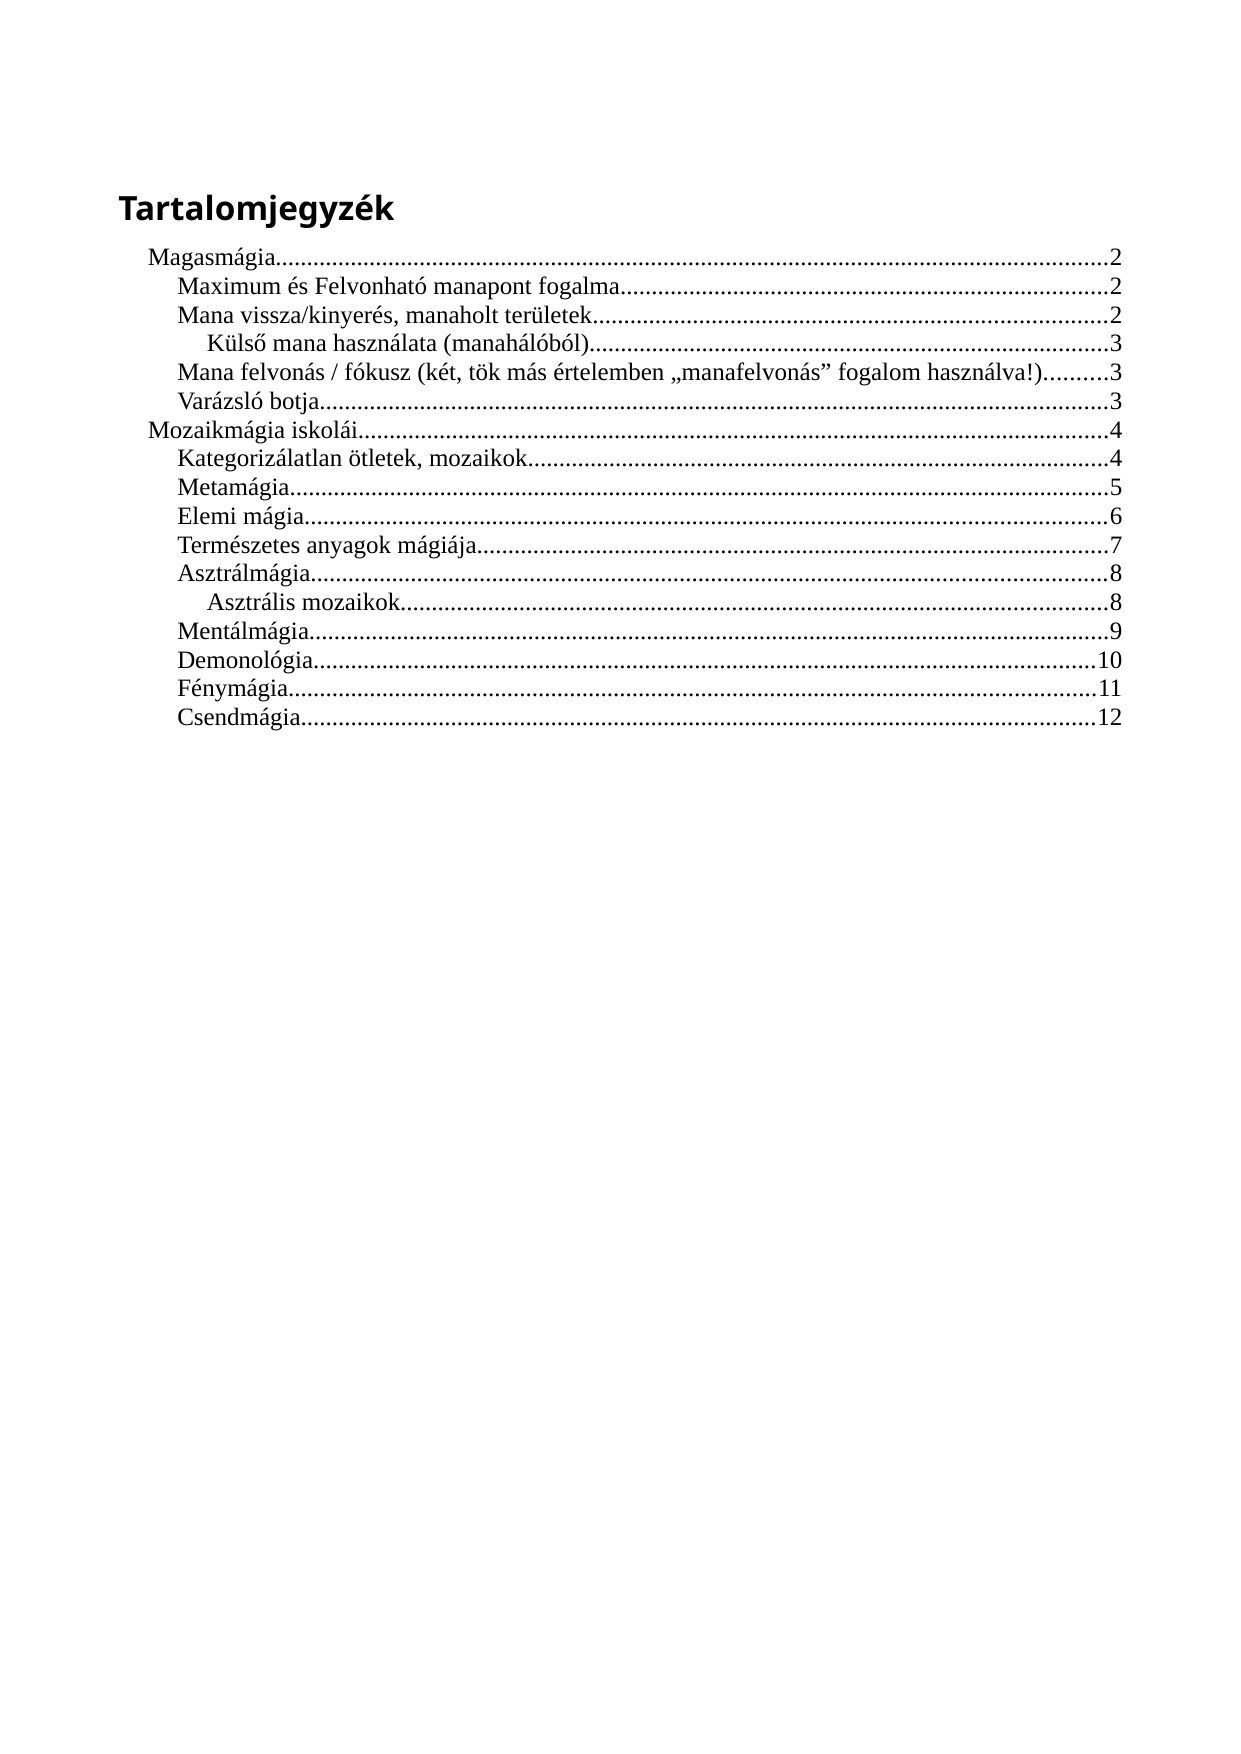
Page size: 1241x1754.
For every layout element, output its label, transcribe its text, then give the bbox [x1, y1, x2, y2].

subtitle Tartalomjegyzék [118, 184, 1122, 230]
text Külső mana használata (manahálóból) 3 [207, 328, 1122, 357]
text Csendmágia 12 [177, 702, 1122, 731]
text Magasmágia 2 [148, 242, 1122, 271]
text Kategorizálatlan ötletek, mozaikok 4 [177, 443, 1122, 472]
text Demonológia 10 [177, 645, 1122, 673]
text Asztrális mozaikok 8 [207, 587, 1122, 616]
text Varázsló botja 3 [177, 386, 1122, 415]
text Mana felvonás / fókusz (két, tök más értelemben „manafelvonás” fogalom használva!) 3 [177, 357, 1122, 386]
text Mana vissza/kinyerés, manaholt területek 2 [177, 300, 1122, 328]
text Mentálmágia 9 [177, 616, 1122, 645]
text Asztrálmágia 8 [177, 558, 1122, 587]
text Fénymágia 11 [177, 673, 1122, 702]
text Maximum és Felvonható manapont fogalma 2 [177, 271, 1122, 300]
text Természetes anyagok mágiája 7 [177, 530, 1122, 558]
text Elemi mágia 6 [177, 501, 1122, 530]
text Mozaikmágia iskolái 4 [148, 415, 1122, 443]
text Metamágia 5 [177, 472, 1122, 501]
